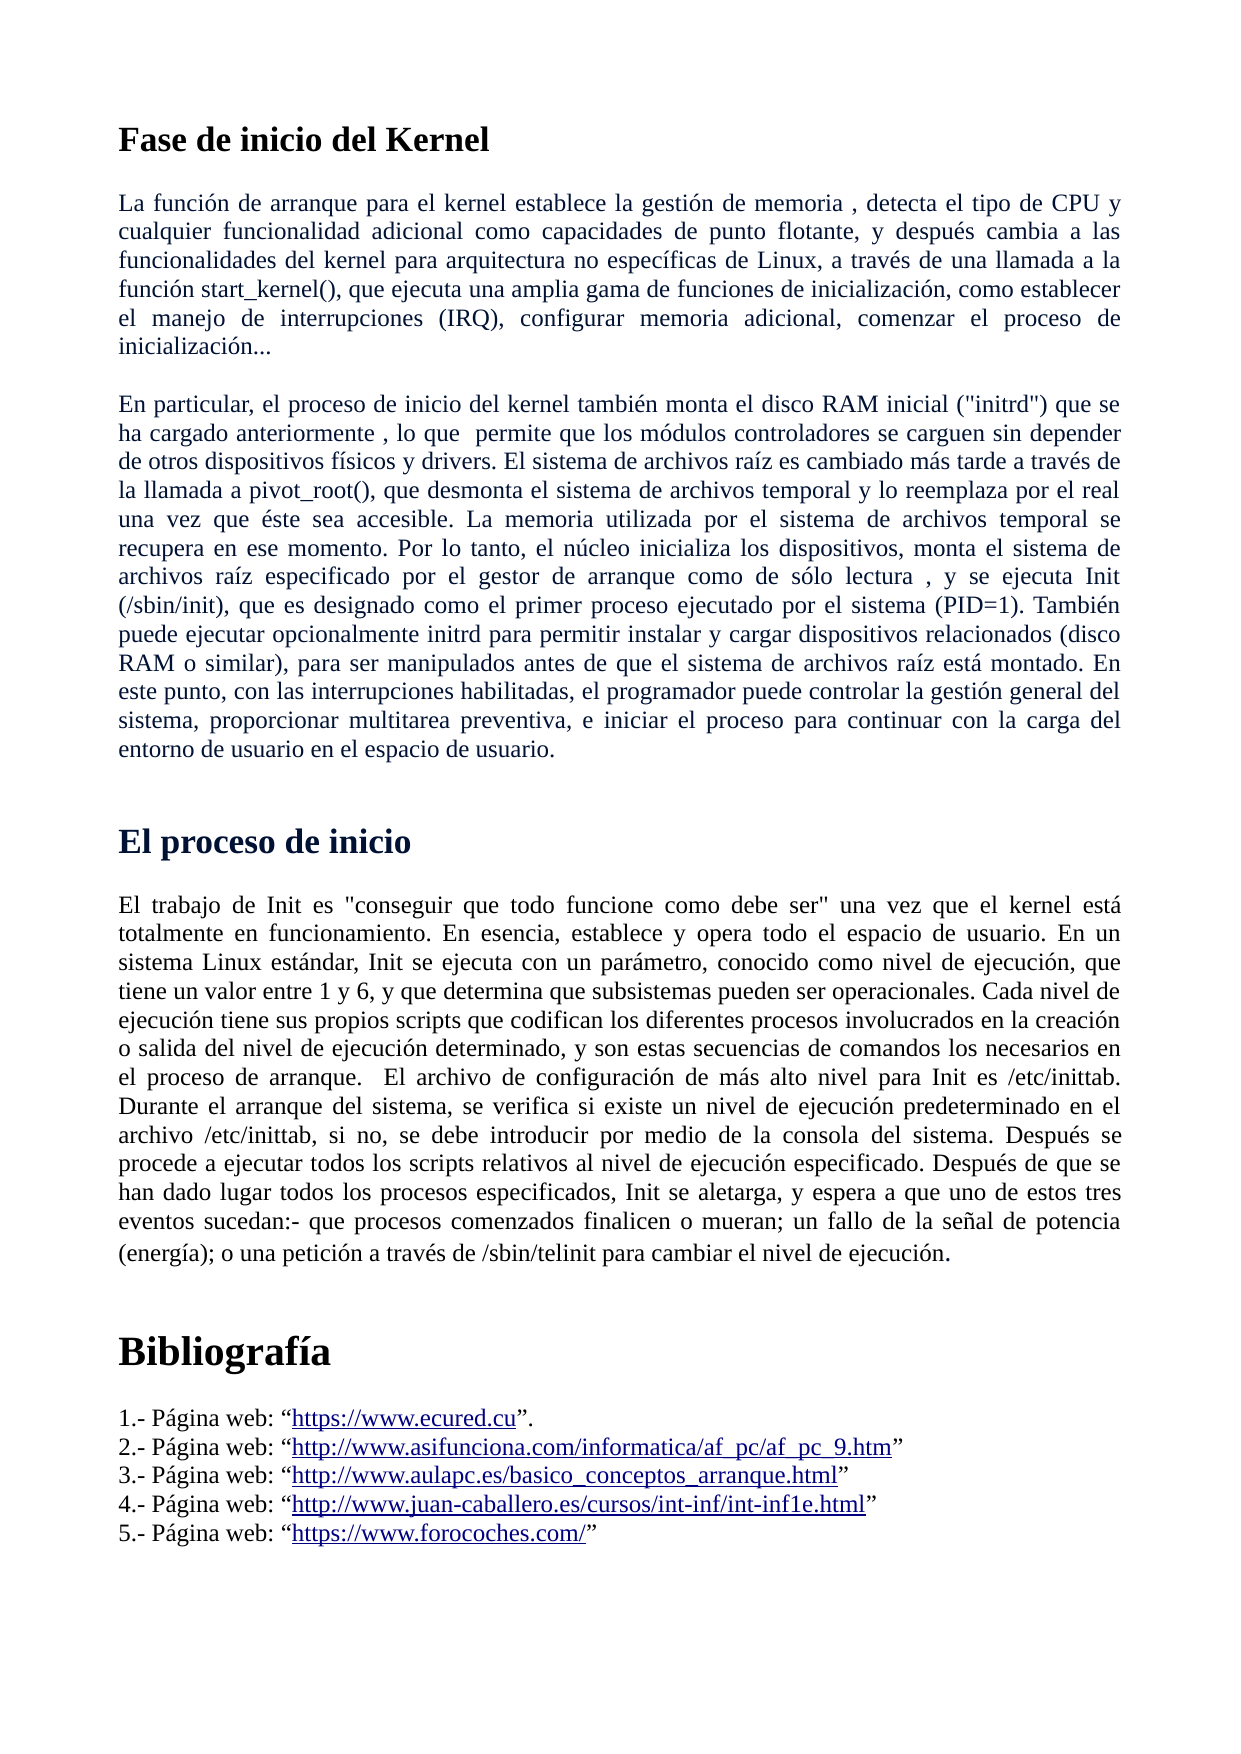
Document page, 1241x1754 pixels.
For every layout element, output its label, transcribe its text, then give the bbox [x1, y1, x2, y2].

text 4.- Página web: “http://www.juan-caballero.es/cursos/int-inf/int-inf1e.html” [118, 1489, 1122, 1518]
text En particular, el proceso de inicio del kernel también monta el disco RAM inicial ("initrd") que se ha cargado anteriormente , lo que permite que los módulos controladores se carguen sin depender de otros dispositivos físicos y drivers. El sistema de archivos raíz es cambiado más tarde a través de la llamada a pivot_root(), que desmonta el sistema de archivos temporal y lo reemplaza por el real una vez que éste sea accesible. La memoria utilizada por el sistema de archivos temporal se recupera en ese momento. Por lo tanto, el núcleo inicializa los dispositivos, monta el sistema de archivos raíz especificado por el gestor de arranque como de sólo lectura , y se ejecuta Init (/sbin/init), que es designado como el primer proceso ejecutado por el sistema (PID=1). También puede ejecutar opcionalmente initrd para permitir instalar y cargar dispositivos relacionados (disco RAM o similar), para ser manipulados antes de que el sistema de archivos raíz está montado. En este punto, con las interrupciones habilitadas, el programador puede controlar la gestión general del sistema, proporcionar multitarea preventiva, e iniciar el proceso para continuar con la carga del entorno de usuario en el espacio de usuario. [118, 389, 1122, 763]
text 2.- Página web: “http://www.asifunciona.com/informatica/af_pc/af_pc_9.htm” [118, 1432, 1122, 1461]
text 5.- Página web: “https://www.forocoches.com/” [118, 1518, 1122, 1547]
text Fase de inicio del Kernel [118, 118, 1122, 159]
text El proceso de inicio [118, 820, 1122, 861]
text El trabajo de Init es "conseguir que todo funcione como debe ser" una vez que el kernel está totalmente en funcionamiento. En esencia, establece y opera todo el espacio de usuario. En un sistema Linux estándar, Init se ejecuta con un parámetro, conocido como nivel de ejecución, que tiene un valor entre 1 y 6, y que determina que subsistemas pueden ser operacionales. Cada nivel de ejecución tiene sus propios scripts que codifican los diferentes procesos involucrados en la creación o salida del nivel de ejecución determinado, y son estas secuencias de comandos los necesarios en el proceso de arranque. El archivo de configuración de más alto nivel para Init es /etc/inittab. Durante el arranque del sistema, se verifica si existe un nivel de ejecución predeterminado en el archivo /etc/inittab, si no, se debe introducir por medio de la consola del sistema. Después se procede a ejecutar todos los scripts relativos al nivel de ejecución especificado. Después de que se han dado lugar todos los procesos especificados, Init se aletarga, y espera a que uno de estos tres eventos sucedan:- que procesos comenzados finalicen o mueran; un fallo de la señal de potencia (energía); o una petición a través de /sbin/telinit para cambiar el nivel de ejecución. [118, 890, 1122, 1269]
text 1.- Página web: “https://www.ecured.cu”. [118, 1403, 1122, 1432]
text 3.- Página web: “http://www.aulapc.es/basico_conceptos_arranque.html” [118, 1461, 1122, 1489]
text Bibliografía [118, 1326, 1122, 1374]
text La función de arranque para el kernel establece la gestión de memoria , detecta el tipo de CPU y cualquier funcionalidad adicional como capacidades de punto flotante, y después cambia a las funcionalidades del kernel para arquitectura no específicas de Linux, a través de una llamada a la función start_kernel(), que ejecuta una amplia gama de funciones de inicialización, como establecer el manejo de interrupciones (IRQ), configurar memoria adicional, comenzar el proceso de inicialización... [118, 188, 1122, 360]
